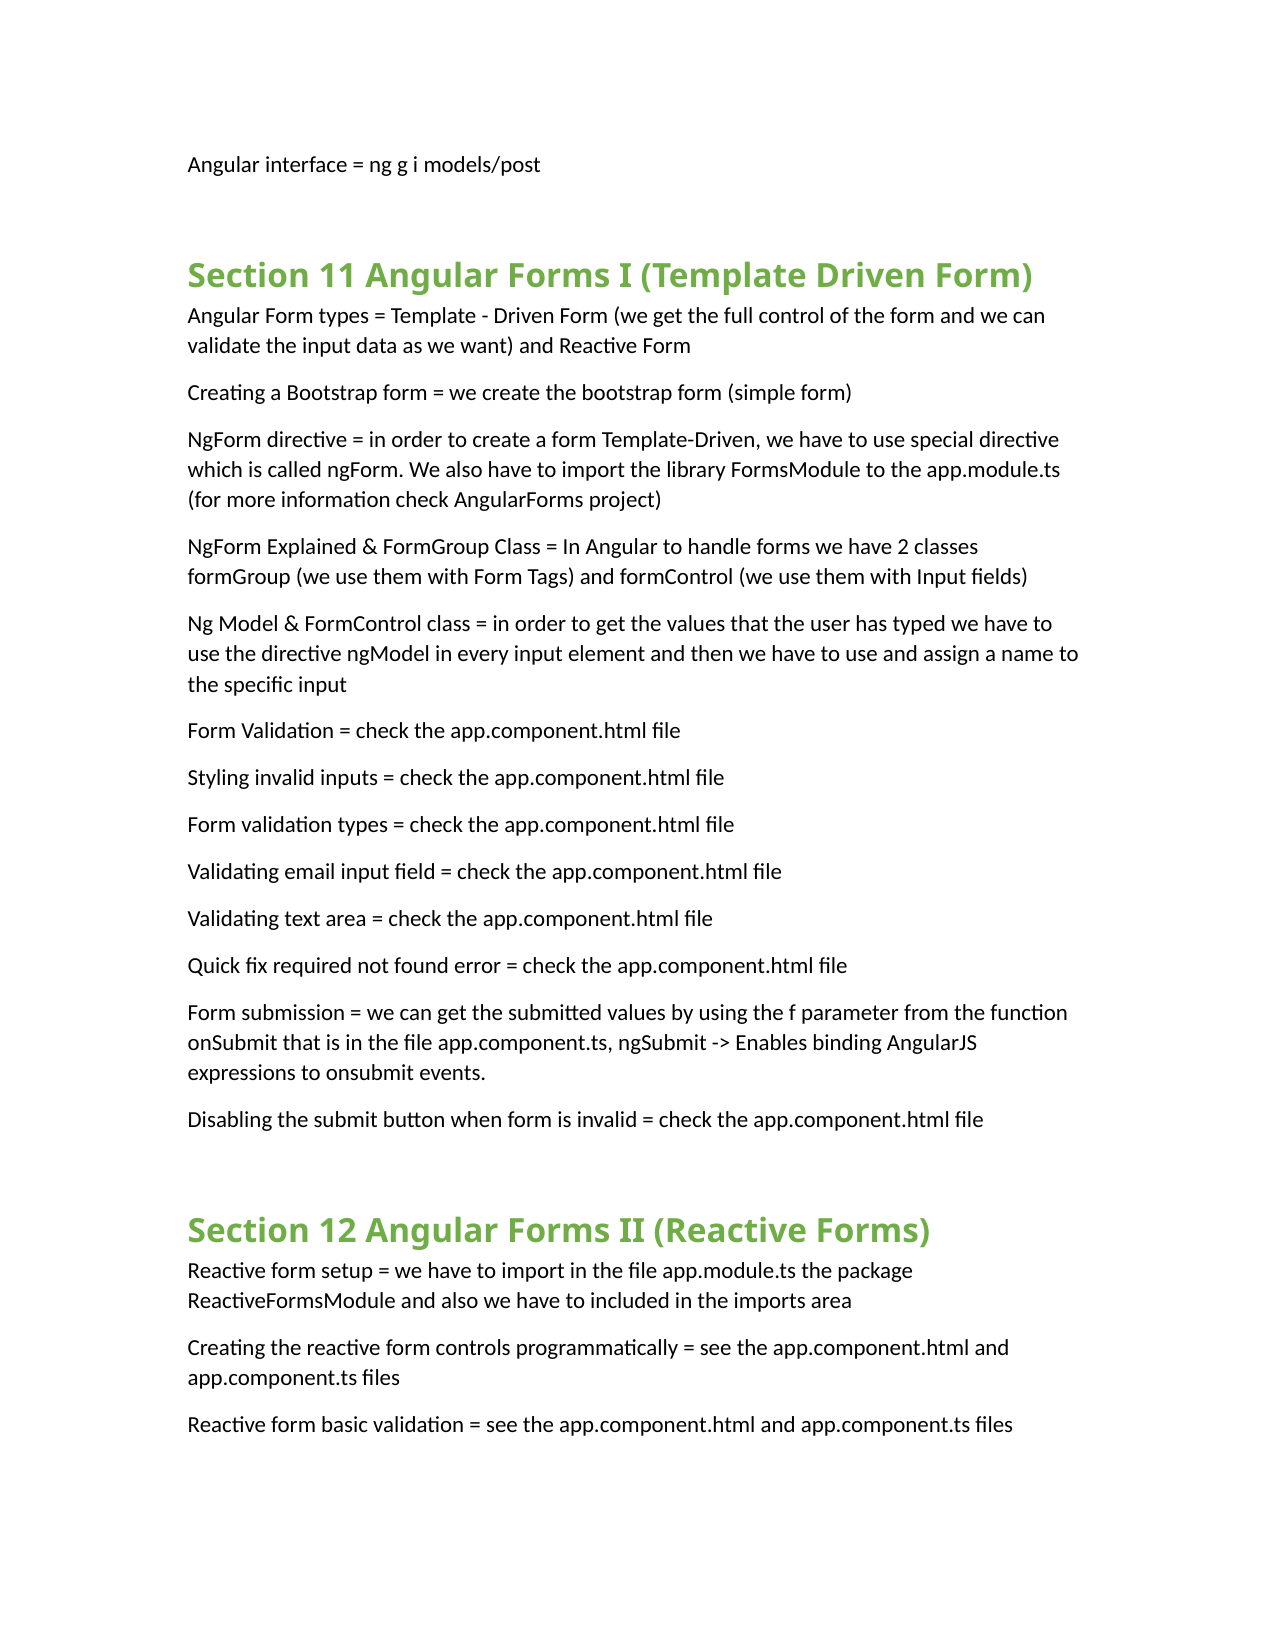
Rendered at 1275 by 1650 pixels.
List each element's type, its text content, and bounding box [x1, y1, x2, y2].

text Validating text area = check the app.component.html file [187, 904, 1087, 932]
text Reactive form basic validation = see the app.component.html and app.component.ts files [187, 1410, 1087, 1438]
text Angular Form types = Template - Driven Form (we get the full control of the form and we can validate the input data as we want) and Reactive Form [187, 301, 1087, 359]
text Styling invalid inputs = check the app.component.html file [187, 763, 1087, 792]
text Form validation types = check the app.component.html file [187, 810, 1087, 838]
text Reactive form setup = we have to import in the file app.module.ts the package ReactiveFormsModule and also we have to included in the imports area [187, 1256, 1087, 1314]
text NgForm Explained & FormGroup Class = In Angular to handle forms we have 2 classes formGroup (we use them with Form Tags) and formControl (we use them with Input fields) [187, 532, 1087, 591]
subtitle Section 12 Angular Forms II (Reactive Forms) [187, 1207, 1087, 1253]
text Creating a Bootstrap form = we create the bootstrap form (simple form) [187, 378, 1087, 406]
text Form Validation = check the app.component.html file [187, 717, 1087, 745]
text Quick fix required not found error = check the app.component.html file [187, 951, 1087, 979]
text Creating the reactive form controls programmatically = see the app.component.html and app.component.ts files [187, 1333, 1087, 1392]
text Angular interface = ng g i models/post [187, 150, 1087, 178]
text Form submission = we can get the submitted values by using the f parameter from the function onSubmit that is in the file app.component.ts, ngSubmit -> Enables binding AngularJS expressions to onsubmit events. [187, 998, 1087, 1086]
text Validating email input field = check the app.component.html file [187, 857, 1087, 885]
text Disabling the submit button when form is invalid = check the app.component.html file [187, 1105, 1087, 1133]
subtitle Section 11 Angular Forms I (Template Driven Form) [187, 252, 1087, 297]
text Ng Model & FormControl class = in order to get the values that the user has typed we have to use the directive ngModel in every input element and then we have to use and assign a name to the specific input [187, 609, 1087, 698]
text NgForm directive = in order to create a form Template-Driven, we have to use special directive which is called ngForm. We also have to import the library FormsModule to the app.module.ts (for more information check AngularForms project) [187, 425, 1087, 513]
